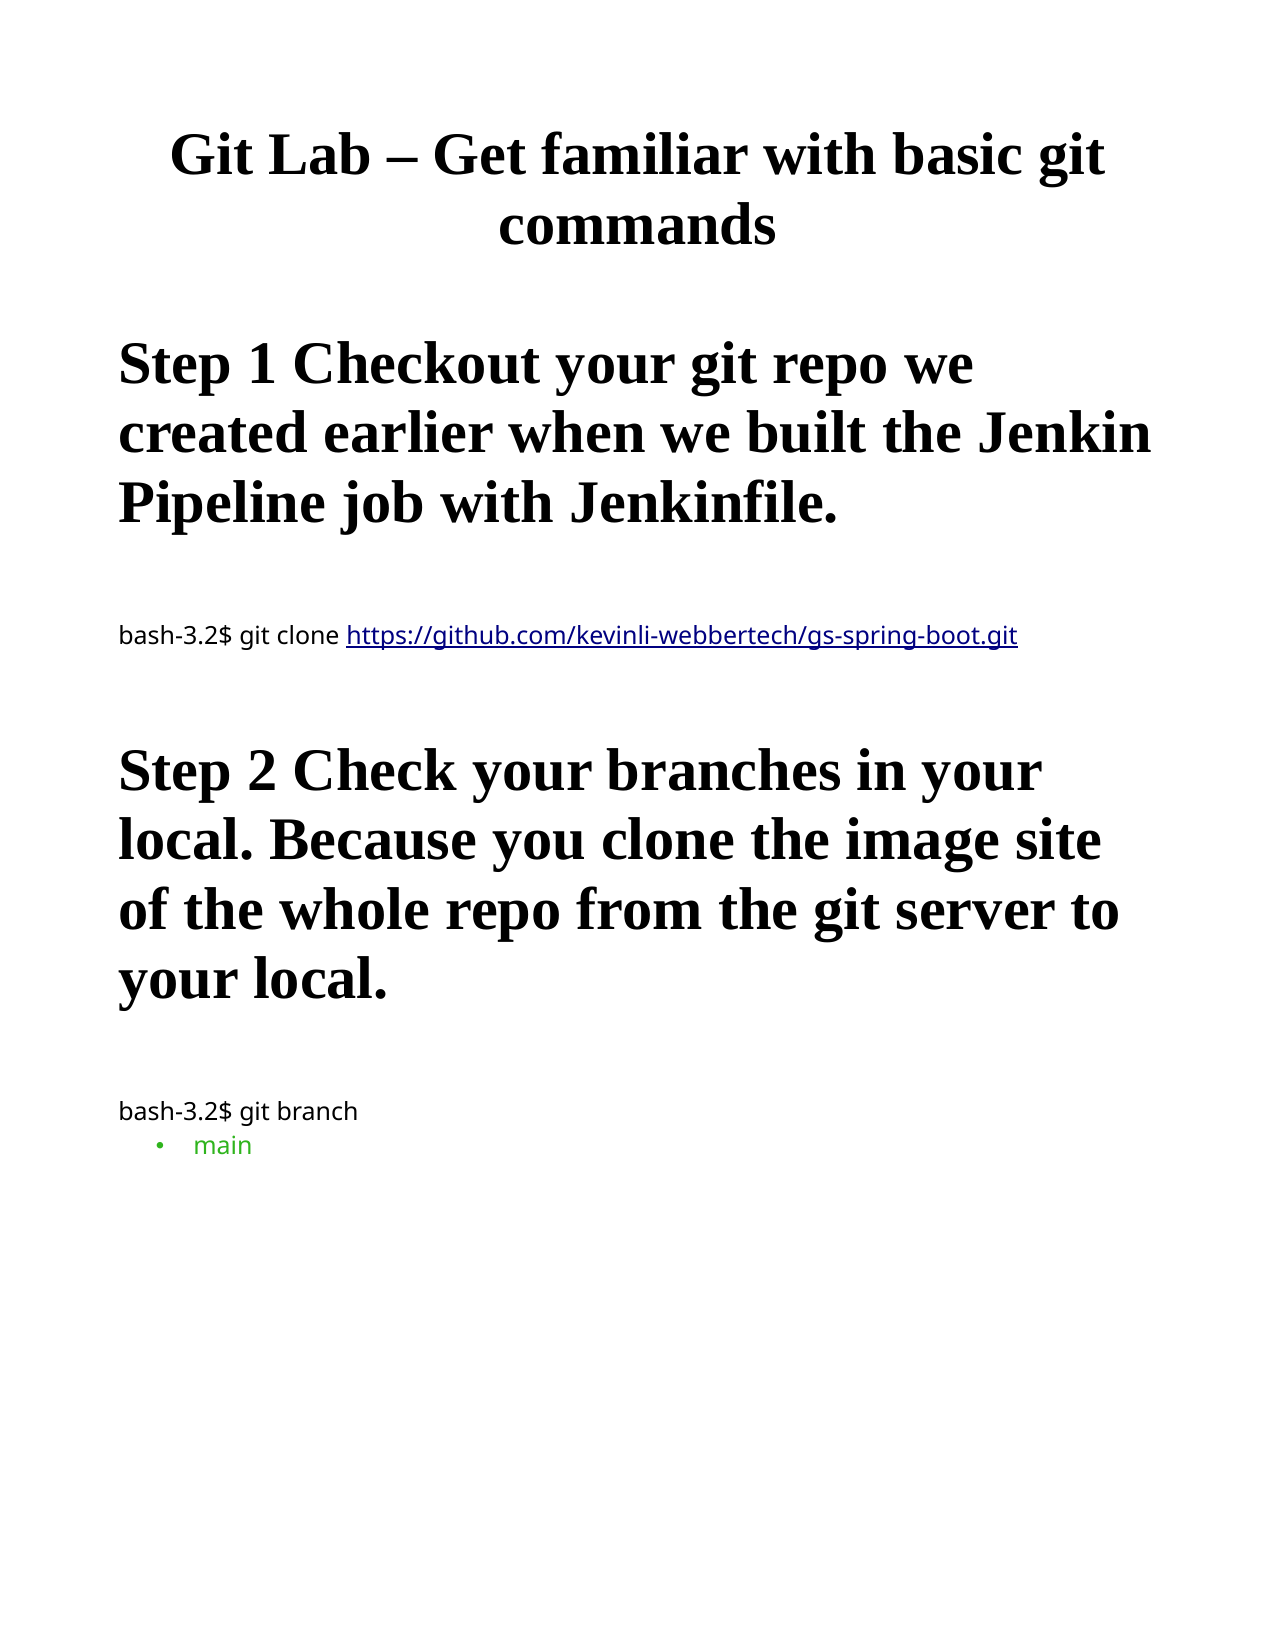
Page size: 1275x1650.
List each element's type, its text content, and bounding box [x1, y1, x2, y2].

text Step 2 Check your branches in your local. Because you clone the image site of the whole repo from the git server to your local. [118, 734, 1157, 1012]
text Step 1 Checkout your git repo we created earlier when we built the Jenkin Pipeline job with Jenkinfile. [118, 327, 1157, 535]
text bash-3.2$ git clone https://github.com/kevinli-webbertech/gs-spring-boot.git [118, 617, 1157, 651]
list main [156, 1128, 1157, 1162]
text bash-3.2$ git branch [118, 1094, 1157, 1128]
text Git Lab – Get familiar with basic git commands [118, 118, 1157, 257]
